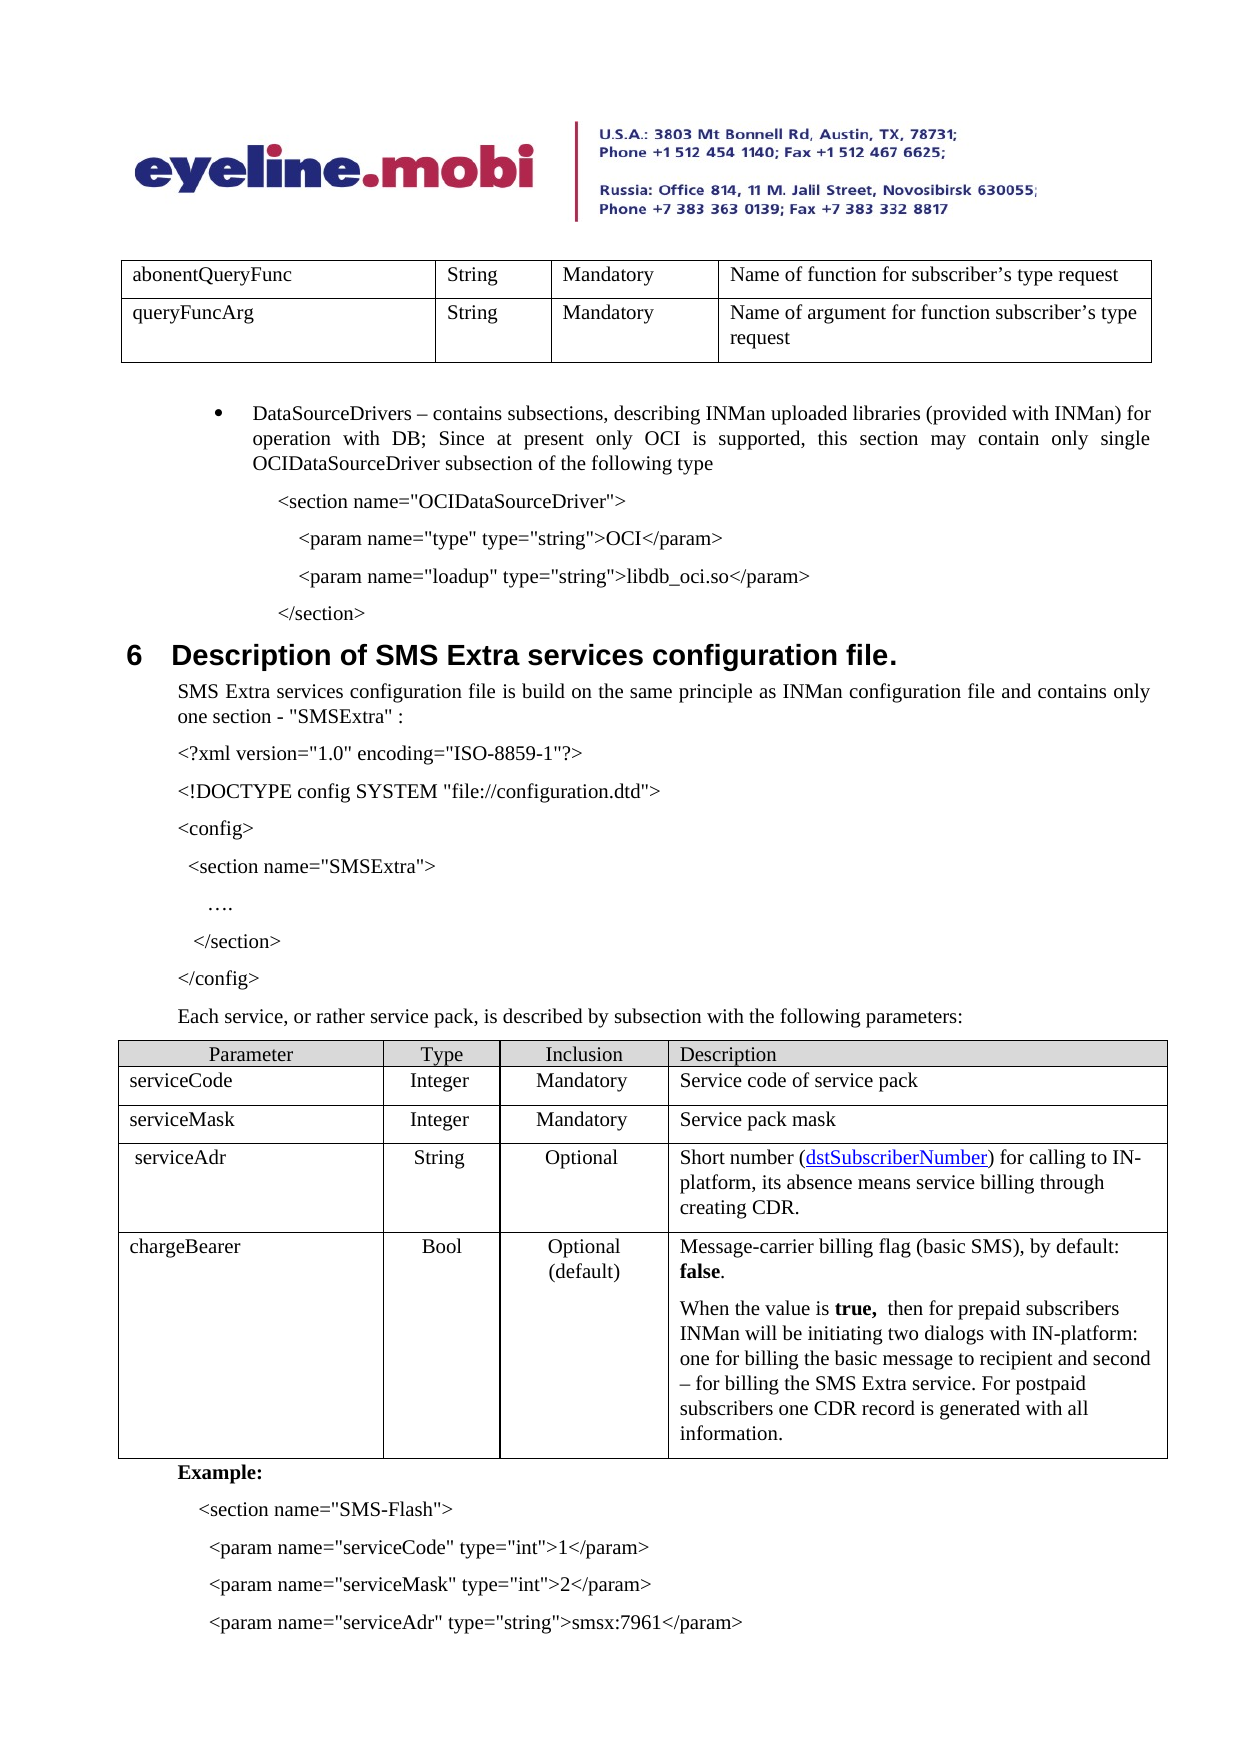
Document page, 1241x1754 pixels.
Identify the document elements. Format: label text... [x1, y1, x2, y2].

text <section name="OCIDataSourceDriver"> [215, 488, 1151, 513]
table_cell Mandatory [501, 1067, 668, 1105]
table_cell String [384, 1144, 499, 1232]
text <config> [177, 815, 1151, 840]
table_cell Optional [501, 1144, 668, 1232]
text SMS Extra services configuration file is build on the same principle as INMan configuration file and contains only one section - "SMSExtra" : [177, 678, 1151, 728]
text …. [207, 890, 1151, 915]
table_cell serviceMask [119, 1106, 383, 1143]
table_header Description [669, 1041, 1167, 1066]
text <param name="serviceAdr" type="string">smsx:7961</param> [177, 1609, 1151, 1634]
text <param name="serviceCode" type="int">1</param> [177, 1534, 1151, 1559]
text </section> [215, 600, 1151, 625]
text <param name="loadup" type="string">libdb_oci.so</param> [215, 563, 1151, 588]
table_header Parameter [119, 1041, 383, 1066]
table_cell Optional (default) [501, 1233, 668, 1458]
table_cell String [436, 299, 551, 362]
table_cell Message-carrier billing flag (basic SMS), by default: false. When the value is true, then for prepaid subscribers INMan will be initiating two dialogs with IN-platform: one for billing the basic message to recipient and second – for billing the SMS Extra service. For postpaid subscribers one CDR record is generated with all information. [669, 1233, 1167, 1458]
picture [134, 121, 1037, 222]
table_cell Name of function for subscriber’s type request [719, 261, 1151, 298]
table_cell String [436, 261, 551, 298]
table_cell Name of argument for function subscriber’s type request [719, 299, 1151, 362]
table_cell Short number (dstSubscriberNumber) for calling to IN-platform, its absence means service billing through creating CDR. [669, 1144, 1167, 1232]
text <section name="SMSExtra"> [177, 853, 1151, 878]
table_cell Bool [384, 1233, 499, 1458]
table_cell abonentQueryFunc [122, 261, 435, 298]
text <!DOCTYPE config SYSTEM "file://configuration.dtd"> [177, 778, 1151, 803]
subtitle Description of SMS Extra services configuration file. [118, 638, 1151, 671]
table_cell Service code of service pack [669, 1067, 1167, 1105]
table_cell Mandatory [501, 1106, 668, 1143]
text <section name="SMS-Flash"> [177, 1496, 1151, 1521]
text <param name="serviceMask" type="int">2</param> [177, 1571, 1151, 1596]
text <param name="type" type="string">OCI</param> [215, 525, 1151, 550]
table_cell Service pack mask [669, 1106, 1167, 1143]
list DataSourceDrivers – contains subsections, describing INMan uploaded libraries (provided with INMan) for operation with DB; Since at present only OCI is supported, this section may contain only single OCIDataSourceDriver subsection of the following type [215, 400, 1151, 475]
table_cell queryFuncArg [122, 299, 435, 362]
table_cell Mandatory [552, 299, 718, 362]
table_cell chargeBearer [119, 1233, 383, 1458]
table_cell Integer [384, 1106, 499, 1143]
table_cell serviceCode [119, 1067, 383, 1105]
text Example: [177, 1459, 1151, 1484]
table_header Type [384, 1041, 499, 1066]
text </config> [177, 965, 1151, 990]
table_cell Integer [384, 1067, 499, 1105]
text <?xml version="1.0" encoding="ISO-8859-1"?> [177, 740, 1151, 765]
text </section> [177, 928, 1151, 953]
table_cell Mandatory [552, 261, 718, 298]
table_header Inclusion [501, 1041, 668, 1066]
table_cell serviceAdr [119, 1144, 383, 1232]
text Each service, or rather service pack, is described by subsection with the following parameters: [177, 1003, 1151, 1028]
